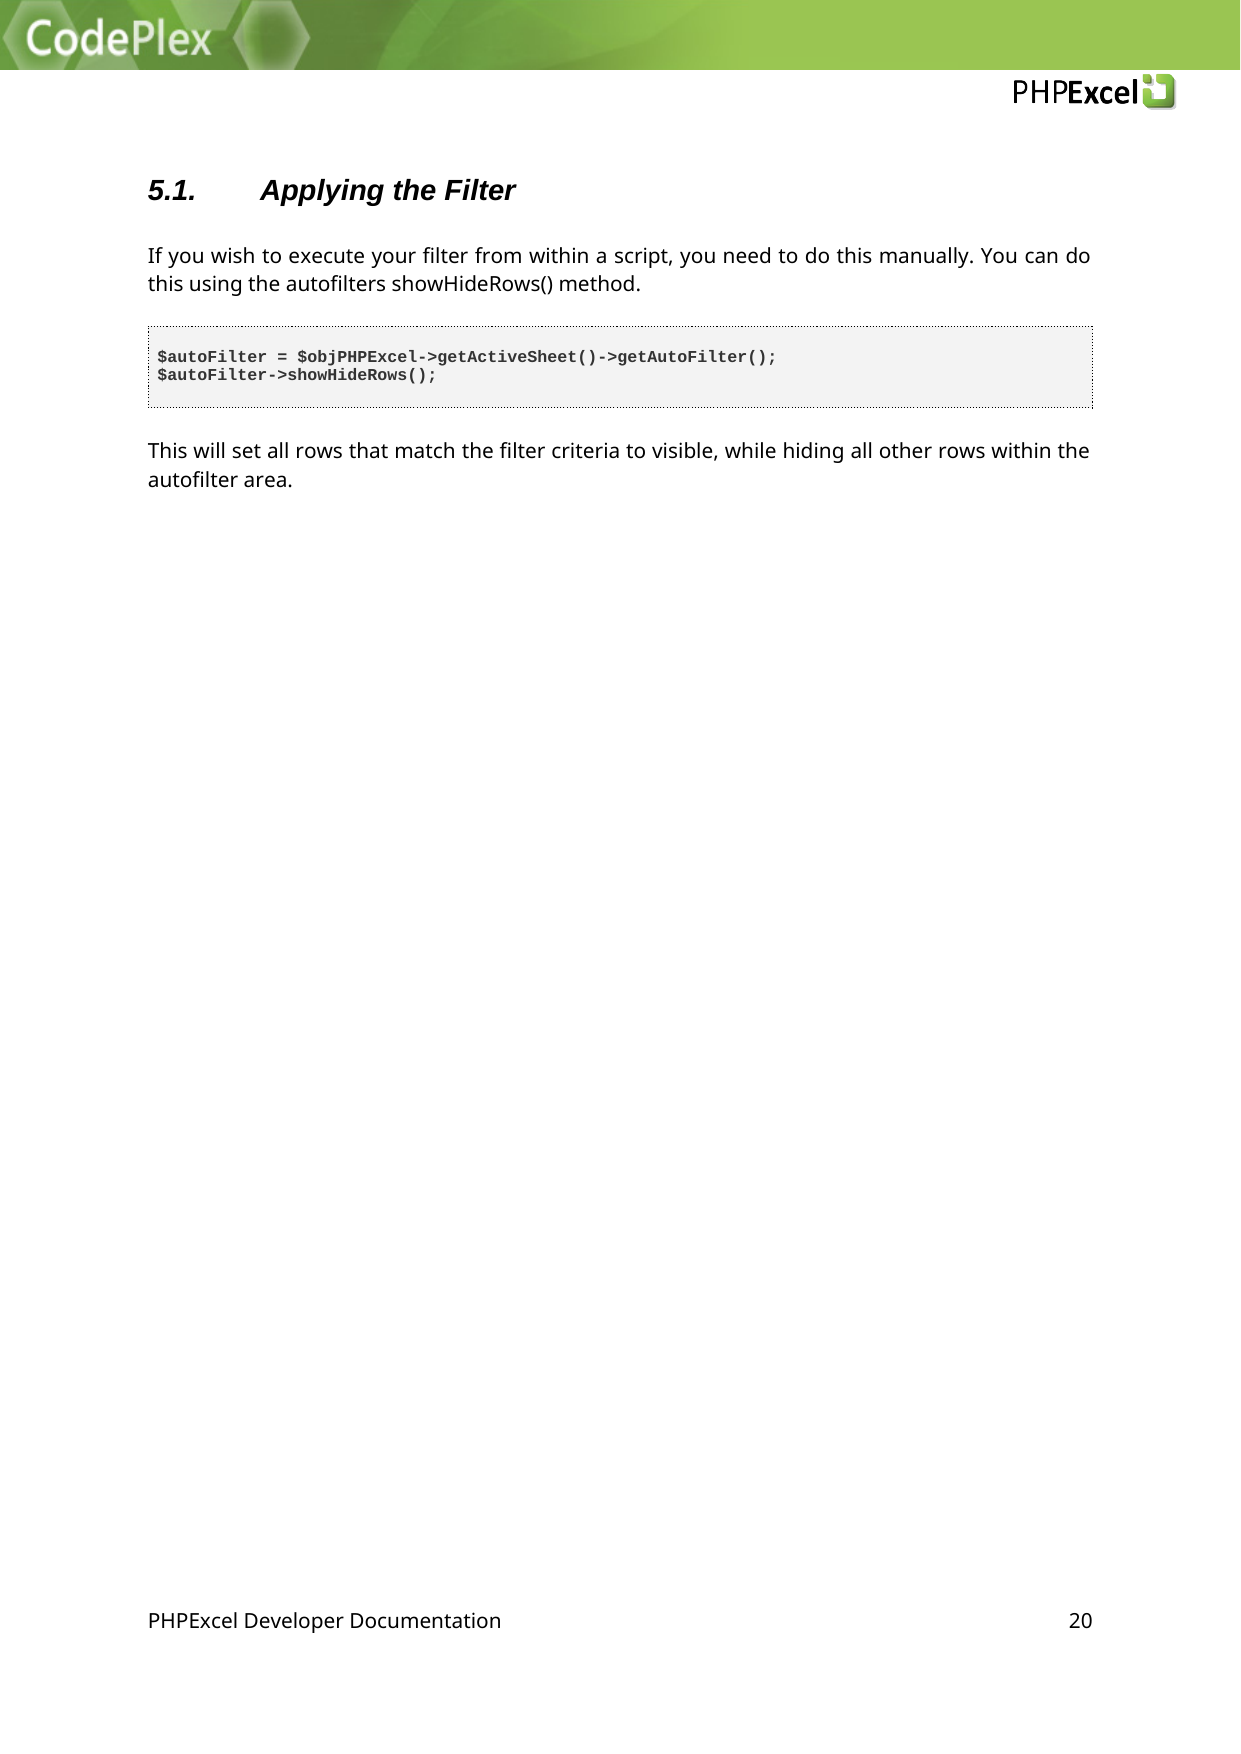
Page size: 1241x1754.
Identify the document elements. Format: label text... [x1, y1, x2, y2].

text $autoFilter = $objPHPExcel->getActiveSheet()->getAutoFilter(); [148, 345, 1093, 364]
text If you wish to execute your filter from within a script, you need to do this manually. You can do this using the autofilters showHideRows() method. [148, 241, 1093, 298]
text $autoFilter->showHideRows(); [148, 364, 1093, 383]
subtitle Applying the Filter [148, 173, 1093, 206]
text This will set all rows that match the filter criteria to visible, while hiding all other rows within the autofilter area. [148, 436, 1093, 493]
